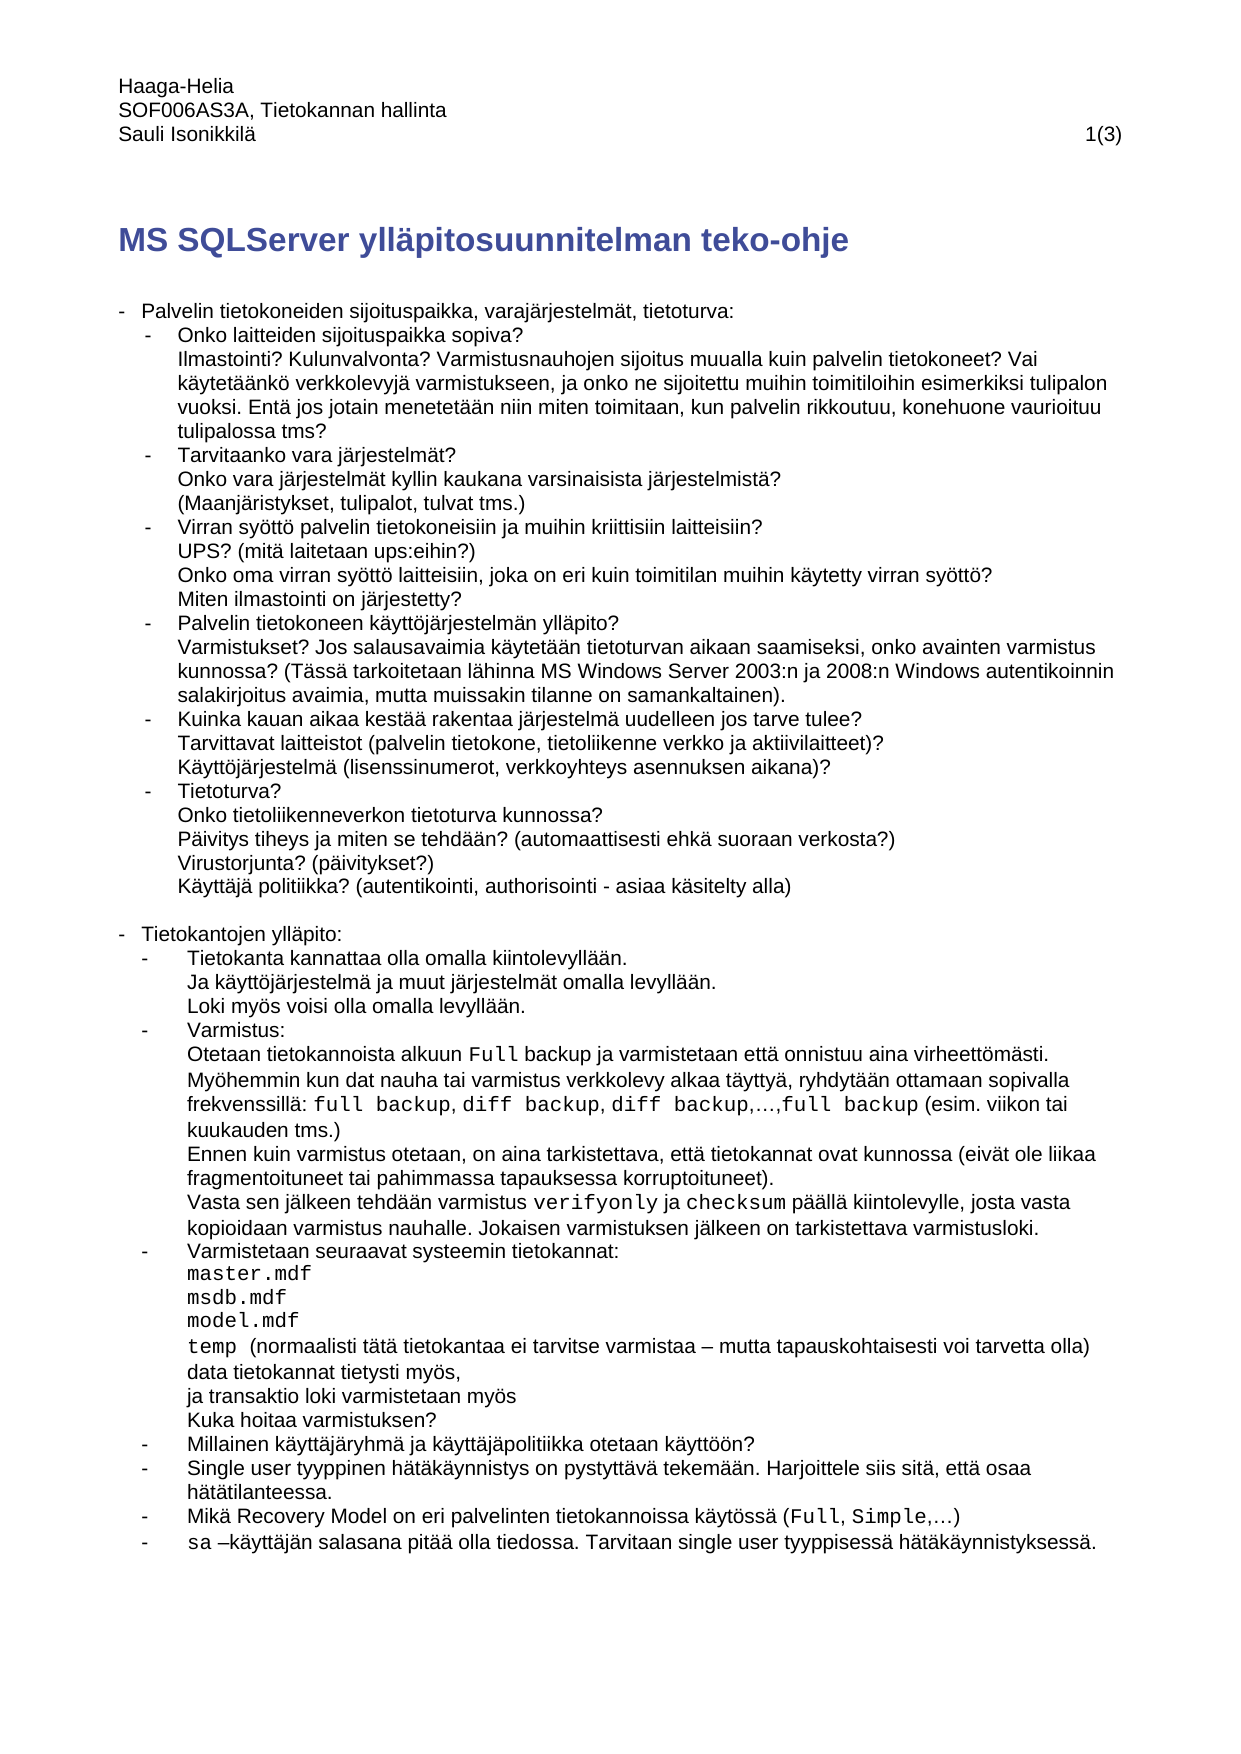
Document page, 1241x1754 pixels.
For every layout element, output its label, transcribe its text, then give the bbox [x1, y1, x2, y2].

text - Tietokantojen ylläpito: [118, 922, 1122, 946]
text - Tietoturva? Onko tietoliikenneverkon tietoturva kunnossa? Päivitys tiheys ja miten se tehdään? (automaattisesti ehkä suoraan verkosta?) Virustorjunta? (päivitykset?) Käyttäjä politiikka? (autentikointi, authorisointi - asiaa käsitelty alla) [144, 778, 1122, 922]
text - Mikä Recovery Model on eri palvelinten tietokannoissa käytössä (Full, Simple,…) [141, 1504, 1122, 1529]
text - Tarvitaanko vara järjestelmät? Onko vara järjestelmät kyllin kaukana varsinaisista järjestelmistä? (Maanjäristykset, tulipalot, tulvat tms.) [144, 443, 1122, 515]
text - Palvelin tietokoneen käyttöjärjestelmän ylläpito? Varmistukset? Jos salausavaimia käytetään tietoturvan aikaan saamiseksi, onko avainten varmistus kunnossa? (Tässä tarkoitetaan lähinna MS Windows Server 2003:n ja 2008:n Windows autentikoinnin salakirjoitus avaimia, mutta muissakin tilanne on samankaltainen). [144, 611, 1122, 707]
text - Millainen käyttäjäryhmä ja käyttäjäpolitiikka otetaan käyttöön? [141, 1432, 1122, 1456]
text - Varmistus: Otetaan tietokannoista alkuun Full backup ja varmistetaan että onnistuu aina virheettömästi. Myöhemmin kun dat nauha tai varmistus verkkolevy alkaa täyttyä, ryhdytään ottamaan sopivalla frekvenssillä: full backup, diff backup, diff backup,…,full backup (esim. viikon tai kuukauden tms.) Ennen kuin varmistus otetaan, on aina tarkistettava, että tietokannat ovat kunnossa (eivät ole liikaa fragmentoituneet tai pahimmassa tapauksessa korruptoituneet). Vasta sen jälkeen tehdään varmistus verifyonly ja checksum päällä kiintolevylle, josta vasta kopioidaan varmistus nauhalle. Jokaisen varmistuksen jälkeen on tarkistettava varmistusloki. [141, 1018, 1122, 1239]
text - sa –käyttäjän salasana pitää olla tiedossa. Tarvitaan single user tyyppisessä hätäkäynnistyksessä. [141, 1529, 1122, 1555]
text - Virran syöttö palvelin tietokoneisiin ja muihin kriittisiin laitteisiin? UPS? (mitä laitetaan ups:eihin?) Onko oma virran syöttö laitteisiin, joka on eri kuin toimitilan muihin käytetty virran syöttö? Miten ilmastointi on järjestetty? [144, 515, 1122, 611]
text - Palvelin tietokoneiden sijoituspaikka, varajärjestelmät, tietoturva: [118, 299, 1122, 323]
subtitle MS SQLServer ylläpitosuunnitelman teko-ohje [118, 219, 1122, 258]
text - Single user tyyppinen hätäkäynnistys on pystyttävä tekemään. Harjoittele siis sitä, että osaa hätätilanteessa. [141, 1456, 1122, 1504]
text - Tietokanta kannattaa olla omalla kiintolevyllään. Ja käyttöjärjestelmä ja muut järjestelmät omalla levyllään. Loki myös voisi olla omalla levyllään. [141, 946, 1122, 1018]
text - Kuinka kauan aikaa kestää rakentaa järjestelmä uudelleen jos tarve tulee? Tarvittavat laitteistot (palvelin tietokone, tietoliikenne verkko ja aktiivilaitteet)? Käyttöjärjestelmä (lisenssinumerot, verkkoyhteys asennuksen aikana)? [144, 707, 1122, 778]
text - Onko laitteiden sijoituspaikka sopiva? Ilmastointi? Kulunvalvonta? Varmistusnauhojen sijoitus muualla kuin palvelin tietokoneet? Vai käytetäänkö verkkolevyjä varmistukseen, ja onko ne sijoitettu muihin toimitiloihin esimerkiksi tulipalon vuoksi. Entä jos jotain menetetään niin miten toimitaan, kun palvelin rikkoutuu, konehuone vaurioituu tulipalossa tms? [144, 323, 1122, 443]
text - Varmistetaan seuraavat systeemin tietokannat: master.mdf msdb.mdf model.mdf temp (normaalisti tätä tietokantaa ei tarvitse varmistaa – mutta tapauskohtaisesti voi tarvetta olla) data tietokannat tietysti myös, ja transaktio loki varmistetaan myös Kuka hoitaa varmistuksen? [141, 1239, 1122, 1432]
